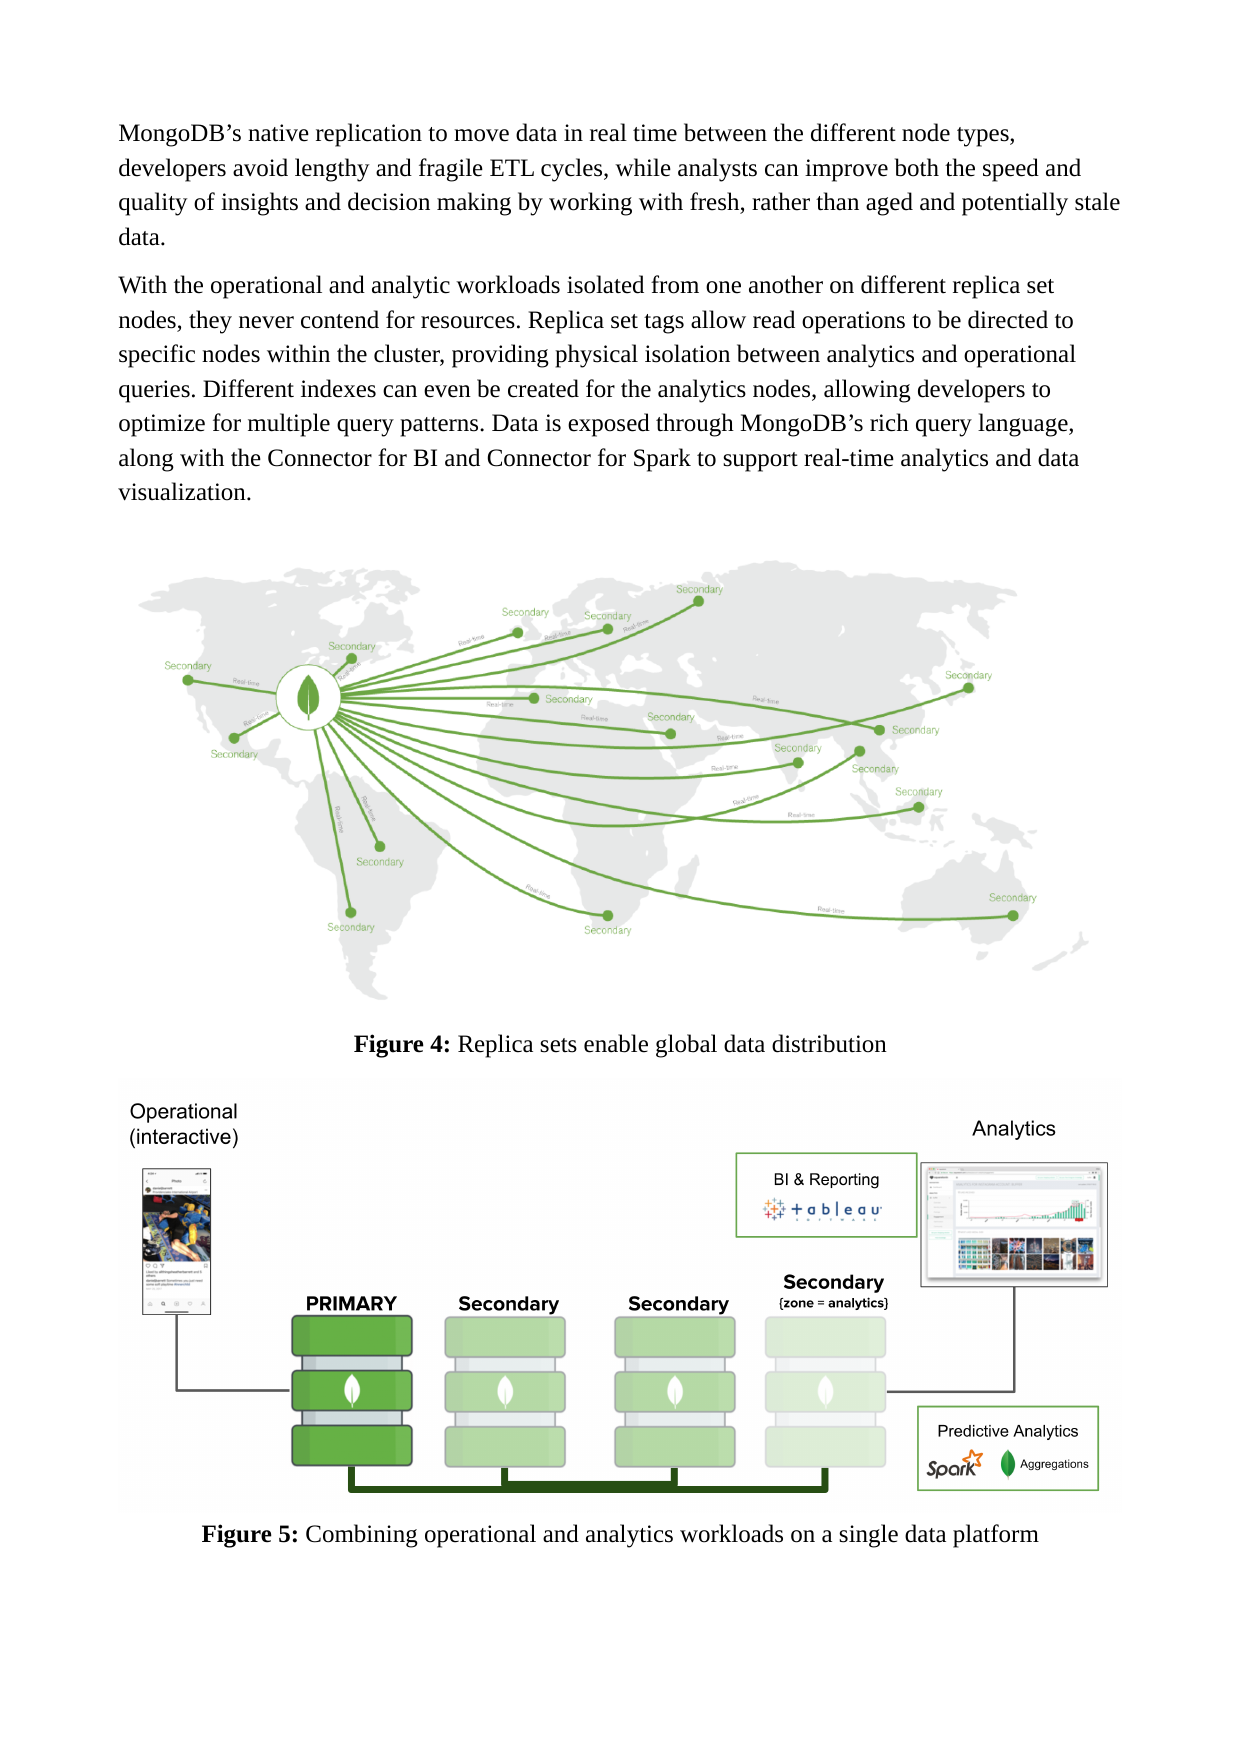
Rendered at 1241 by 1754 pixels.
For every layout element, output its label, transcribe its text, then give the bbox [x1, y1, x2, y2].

text Figure 5: Combining operational and analytics workloads on a single data platform [118, 1513, 1122, 1547]
picture [118, 526, 1123, 1024]
text MongoDB’s native replication to move data in real time between the different node types, developers avoid lengthy and fragile ETL cycles, while analysts can improve both the speed and quality of insights and decision making by working with fresh, rather than aged and potentially stale data. [118, 118, 1122, 250]
text Figure 4: Replica sets enable global data distribution [118, 1024, 1122, 1058]
picture [118, 1078, 1123, 1513]
text With the operational and analytic workloads isolated from one another on different replica set nodes, they never contend for resources. Replica set tags allow read operations to be directed to specific nodes within the cluster, providing physical isolation between analytics and operational queries. Different indexes can even be created for the analytics nodes, allowing developers to optimize for multiple query patterns. Data is exposed through MongoDB’s rich query language, along with the Connector for BI and Connector for Spark to support real-time analytics and data visualization. [118, 271, 1122, 506]
